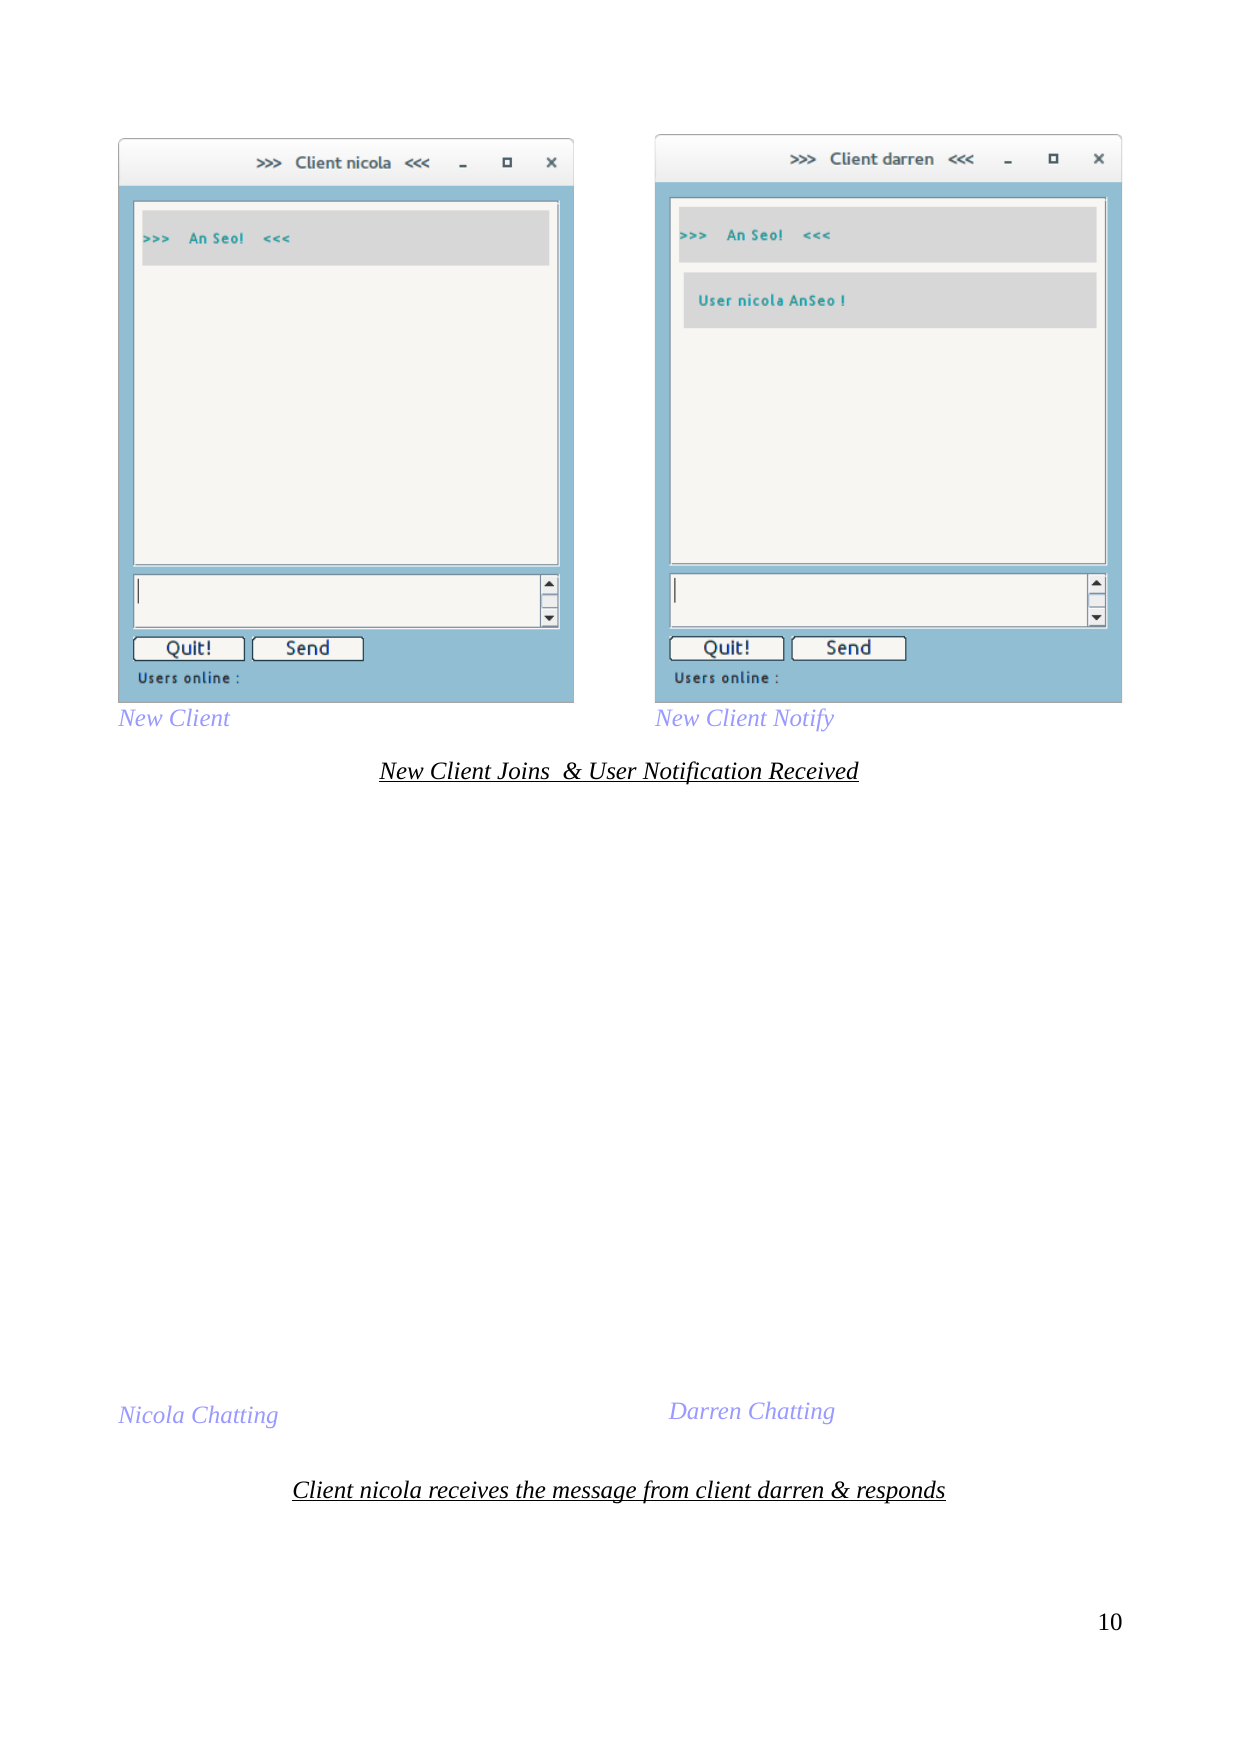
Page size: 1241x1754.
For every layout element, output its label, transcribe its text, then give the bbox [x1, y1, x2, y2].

text Darren Chatting [669, 841, 1122, 1425]
text New Client Joins & User Notification Received [118, 756, 1122, 785]
text New Client Notify [655, 703, 1122, 731]
text Nicola Chatting [118, 835, 572, 1428]
picture [654, 134, 1123, 703]
text New Client [118, 703, 574, 731]
text Client nicola receives the message from client darren & responds [118, 1475, 1122, 1504]
picture [118, 138, 574, 703]
